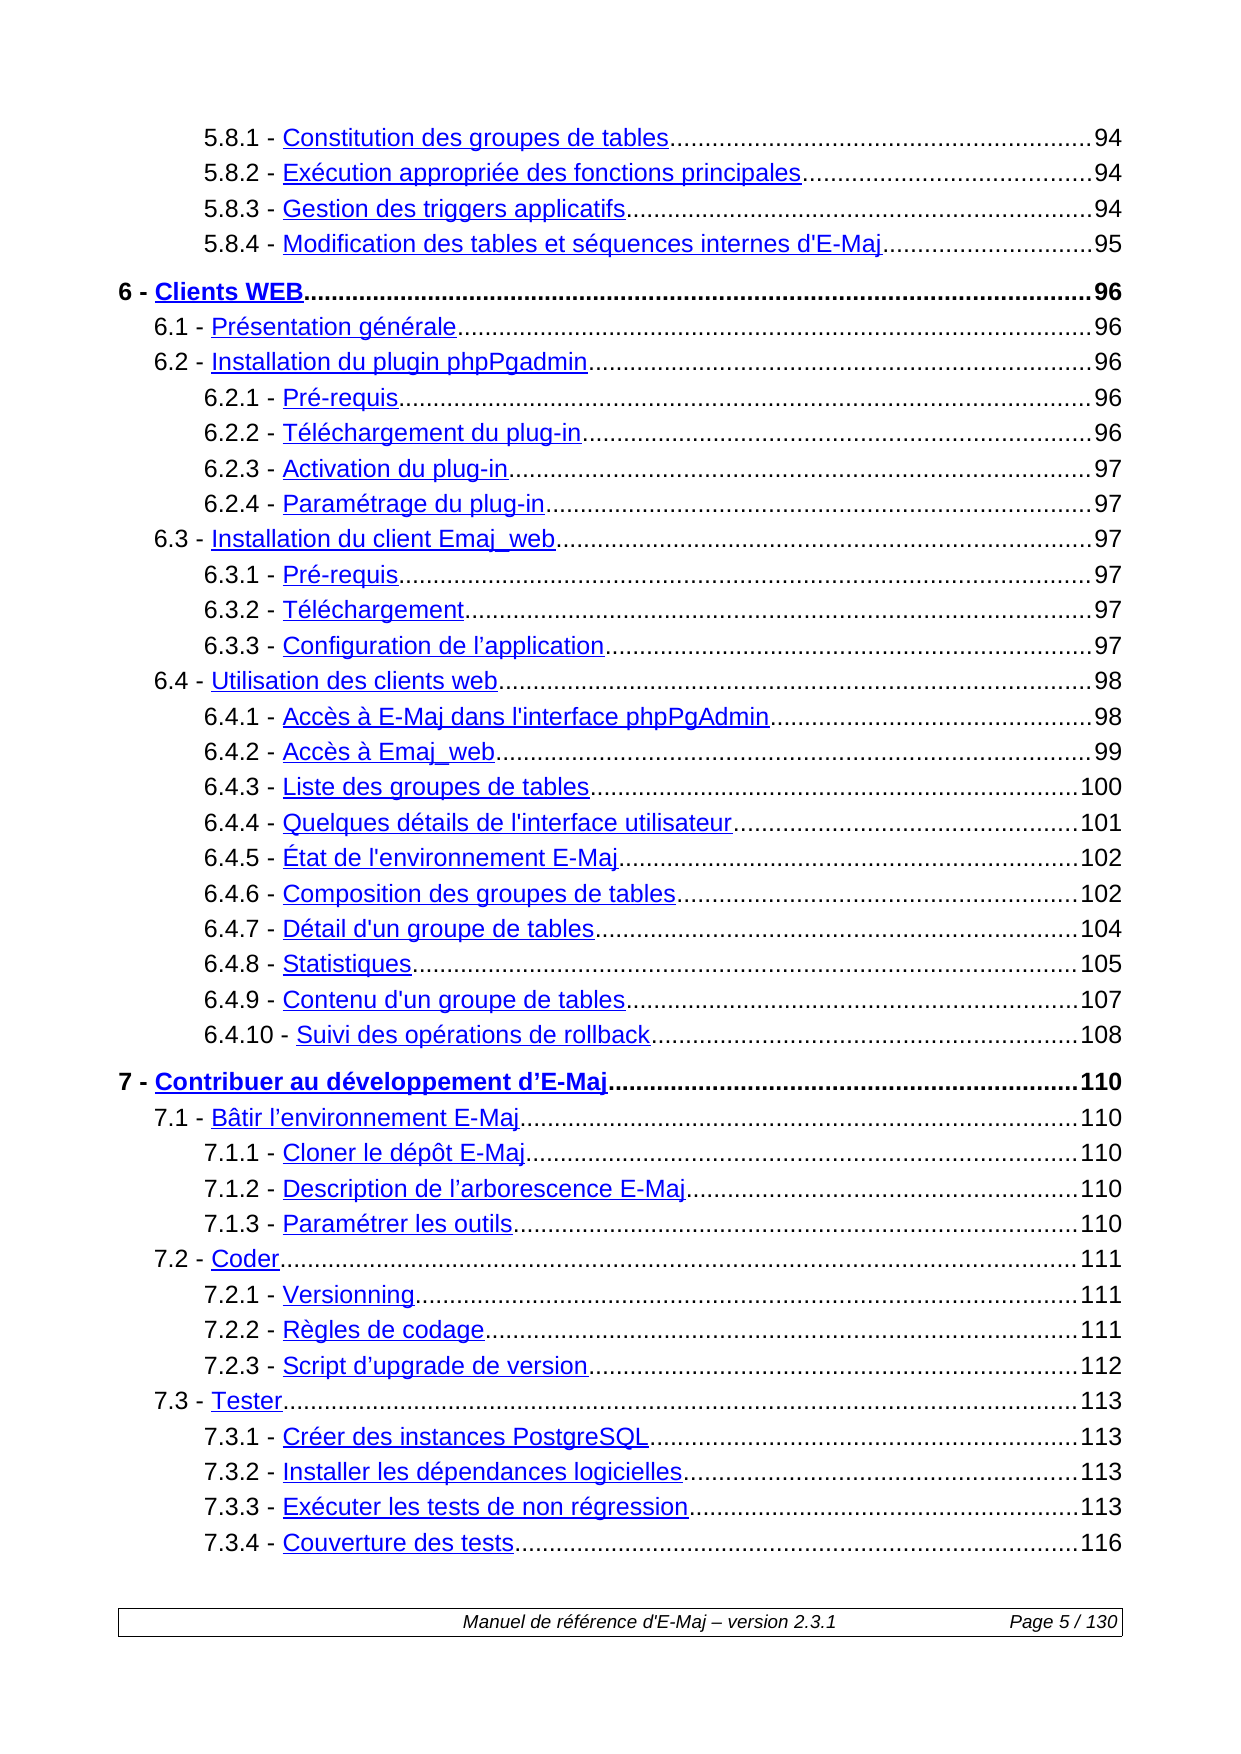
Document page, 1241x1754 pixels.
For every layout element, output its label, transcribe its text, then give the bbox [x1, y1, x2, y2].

text 6.2 - Installation du plugin phpPgadmin 96 [118, 342, 1122, 378]
text 6.3.2 - Téléchargement 97 [168, 590, 1122, 626]
text 6.2.3 - Activation du plug-in 97 [168, 449, 1122, 484]
text 6.1 - Présentation générale 96 [118, 307, 1122, 342]
text 6 - Clients WEB 96 [118, 272, 1122, 307]
text 6.4.8 - Statistiques 105 [168, 944, 1122, 980]
text 7.1.3 - Paramétrer les outils 110 [168, 1204, 1122, 1239]
text 7.2.1 - Versionning 111 [168, 1275, 1122, 1310]
text 6.4.10 - Suivi des opérations de rollback 108 [168, 1015, 1122, 1051]
text 7.3.3 - Exécuter les tests de non régression 113 [168, 1487, 1122, 1523]
text 7.2 - Coder 111 [118, 1239, 1122, 1275]
text 6.4.9 - Contenu d'un groupe de tables 107 [168, 980, 1122, 1015]
text 6.4.3 - Liste des groupes de tables 100 [168, 767, 1122, 803]
text 6.4.6 - Composition des groupes de tables 102 [168, 874, 1122, 909]
text 7.3.1 - Créer des instances PostgreSQL 113 [168, 1417, 1122, 1452]
text 6.2.4 - Paramétrage du plug-in 97 [168, 484, 1122, 519]
text 6.2.1 - Pré-requis 96 [168, 378, 1122, 413]
text 7 - Contribuer au développement d’E-Maj 110 [118, 1062, 1122, 1098]
text 6.4.7 - Détail d'un groupe de tables 104 [168, 909, 1122, 944]
text 5.8.3 - Gestion des triggers applicatifs 94 [168, 189, 1122, 224]
text 6.2.2 - Téléchargement du plug-in 96 [168, 413, 1122, 449]
text 6.4 - Utilisation des clients web 98 [118, 661, 1122, 697]
text 7.1.2 - Description de l’arborescence E-Maj 110 [168, 1169, 1122, 1204]
text 6.3 - Installation du client Emaj_web 97 [118, 519, 1122, 555]
text 5.8.2 - Exécution appropriée des fonctions principales 94 [168, 153, 1122, 189]
text 6.3.1 - Pré-requis 97 [168, 555, 1122, 590]
text 7.2.3 - Script d’upgrade de version 112 [168, 1346, 1122, 1381]
text 7.3.2 - Installer les dépendances logicielles 113 [168, 1452, 1122, 1487]
text 6.4.5 - État de l'environnement E-Maj 102 [168, 838, 1122, 874]
text 7.3.4 - Couverture des tests 116 [168, 1523, 1122, 1558]
text 6.4.1 - Accès à E-Maj dans l'interface phpPgAdmin 98 [168, 697, 1122, 732]
text 6.4.2 - Accès à Emaj_web 99 [168, 732, 1122, 767]
text 5.8.4 - Modification des tables et séquences internes d'E-Maj 95 [168, 224, 1122, 260]
text 6.4.4 - Quelques détails de l'interface utilisateur 101 [168, 803, 1122, 838]
text 7.1 - Bâtir l’environnement E-Maj 110 [118, 1098, 1122, 1133]
text 6.3.3 - Configuration de l’application 97 [168, 626, 1122, 661]
text 7.3 - Tester 113 [118, 1381, 1122, 1417]
text 7.1.1 - Cloner le dépôt E-Maj 110 [168, 1133, 1122, 1169]
text 7.2.2 - Règles de codage 111 [168, 1310, 1122, 1346]
text 5.8.1 - Constitution des groupes de tables 94 [168, 118, 1122, 153]
